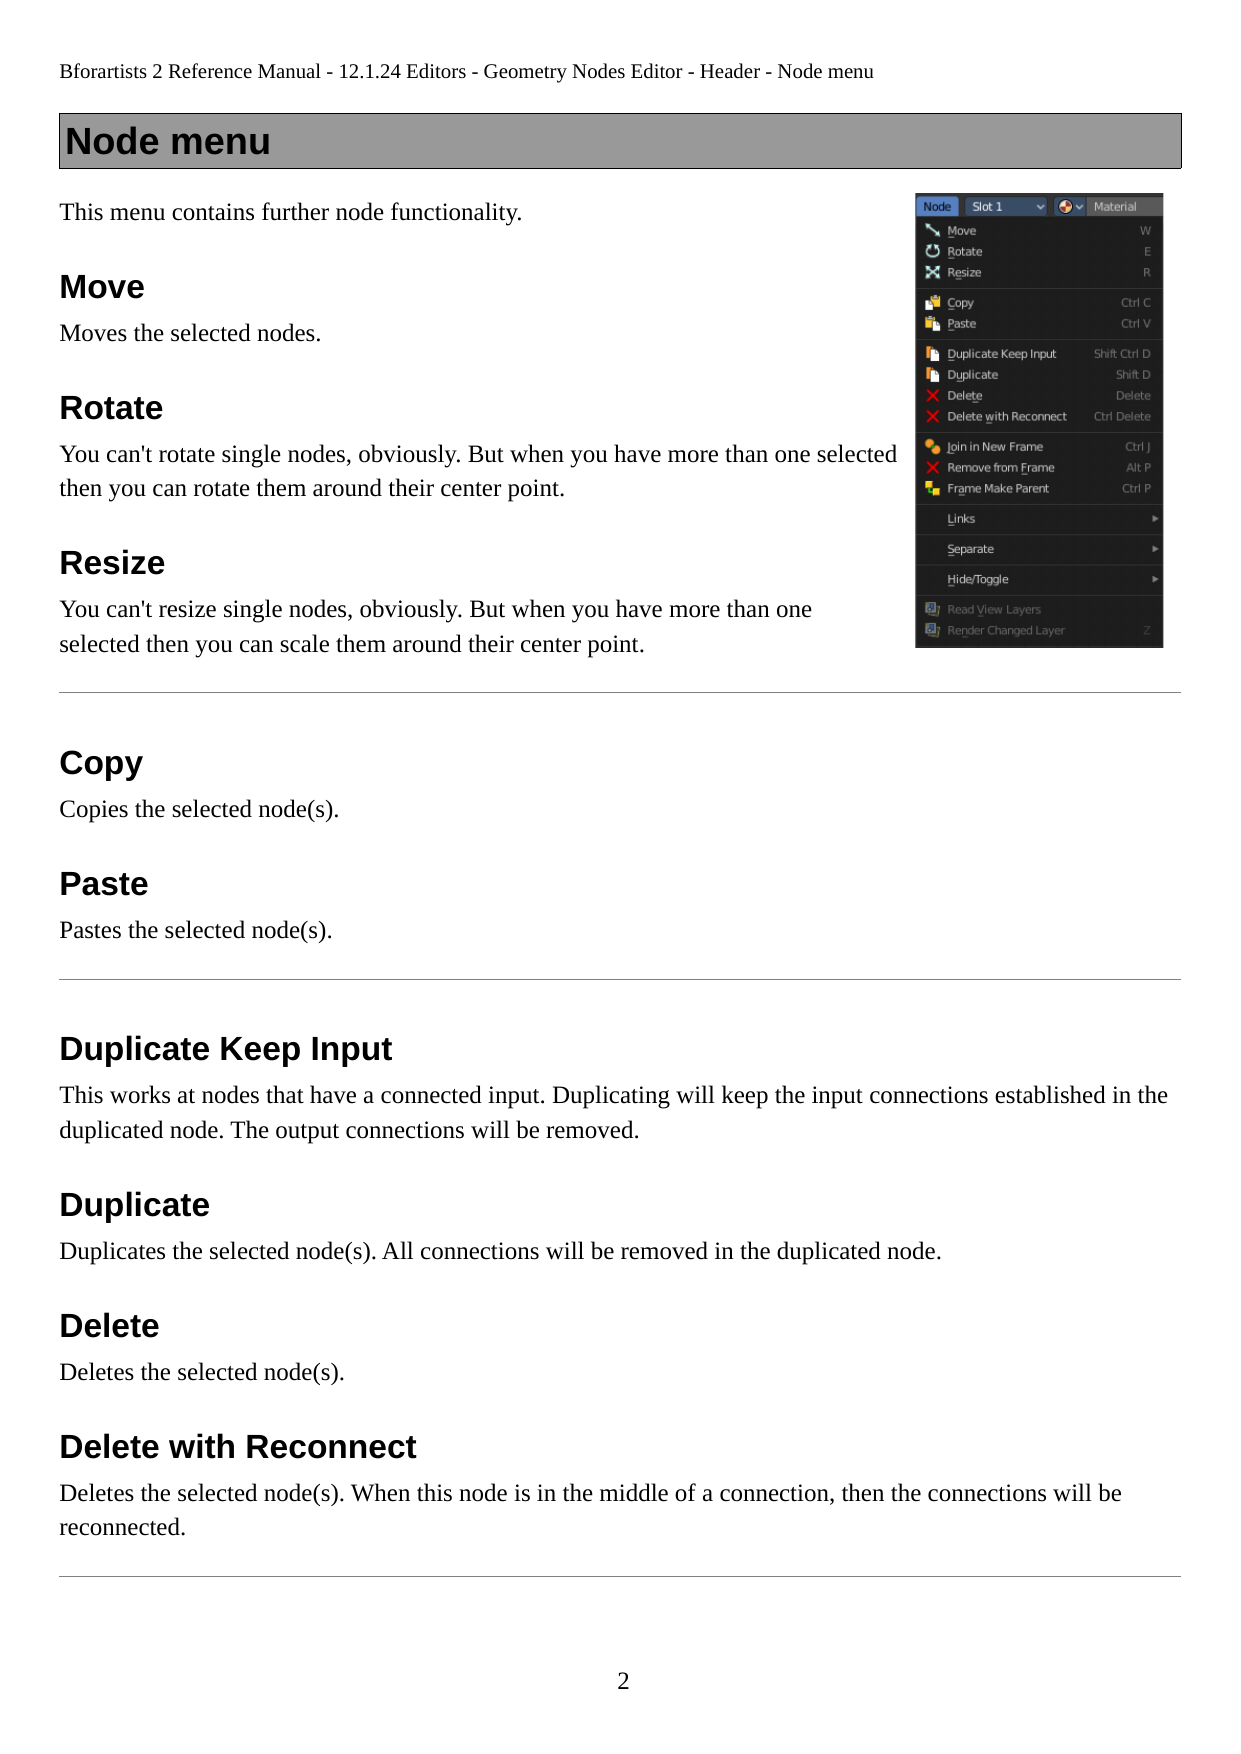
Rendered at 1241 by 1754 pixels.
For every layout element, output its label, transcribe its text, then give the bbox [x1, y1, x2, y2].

text Moves the selected nodes. [59, 318, 915, 346]
text Pastes the selected node(s). [59, 915, 1181, 944]
subtitle [1164, 267, 1181, 305]
subtitle Copy [59, 743, 1181, 781]
text Deletes the selected node(s). [59, 1357, 1181, 1386]
table_header Node menu [60, 114, 1181, 168]
text You can't rotate single nodes, obviously. But when you have more than one selected then you can rotate them around their center point. [59, 439, 915, 502]
text Deletes the selected node(s). When this node is in the middle of a connection, then the connections will be reconnected. [59, 1478, 1181, 1541]
subtitle Duplicate [59, 1184, 1181, 1223]
text This menu contains further node functionality. [59, 197, 915, 225]
subtitle Delete with Reconnect [59, 1427, 1181, 1465]
picture [915, 193, 1164, 648]
subtitle [1164, 543, 1181, 582]
subtitle Paste [59, 864, 1181, 902]
subtitle Duplicate Keep Input [59, 1029, 1181, 1068]
subtitle [1164, 388, 1181, 426]
text This works at nodes that have a connected input. Duplicating will keep the input connections established in the duplicated node. The output connections will be removed. [59, 1080, 1181, 1143]
subtitle Delete [59, 1306, 1181, 1344]
subtitle Resize [59, 543, 915, 582]
text Copies the selected node(s). [59, 794, 1181, 823]
subtitle Rotate [59, 388, 915, 426]
text Duplicates the selected node(s). All connections will be removed in the duplicated node. [59, 1236, 1181, 1264]
text You can't resize single nodes, obviously. But when you have more than one selected then you can scale them around their center point. [59, 594, 1181, 657]
subtitle Move [59, 267, 915, 305]
